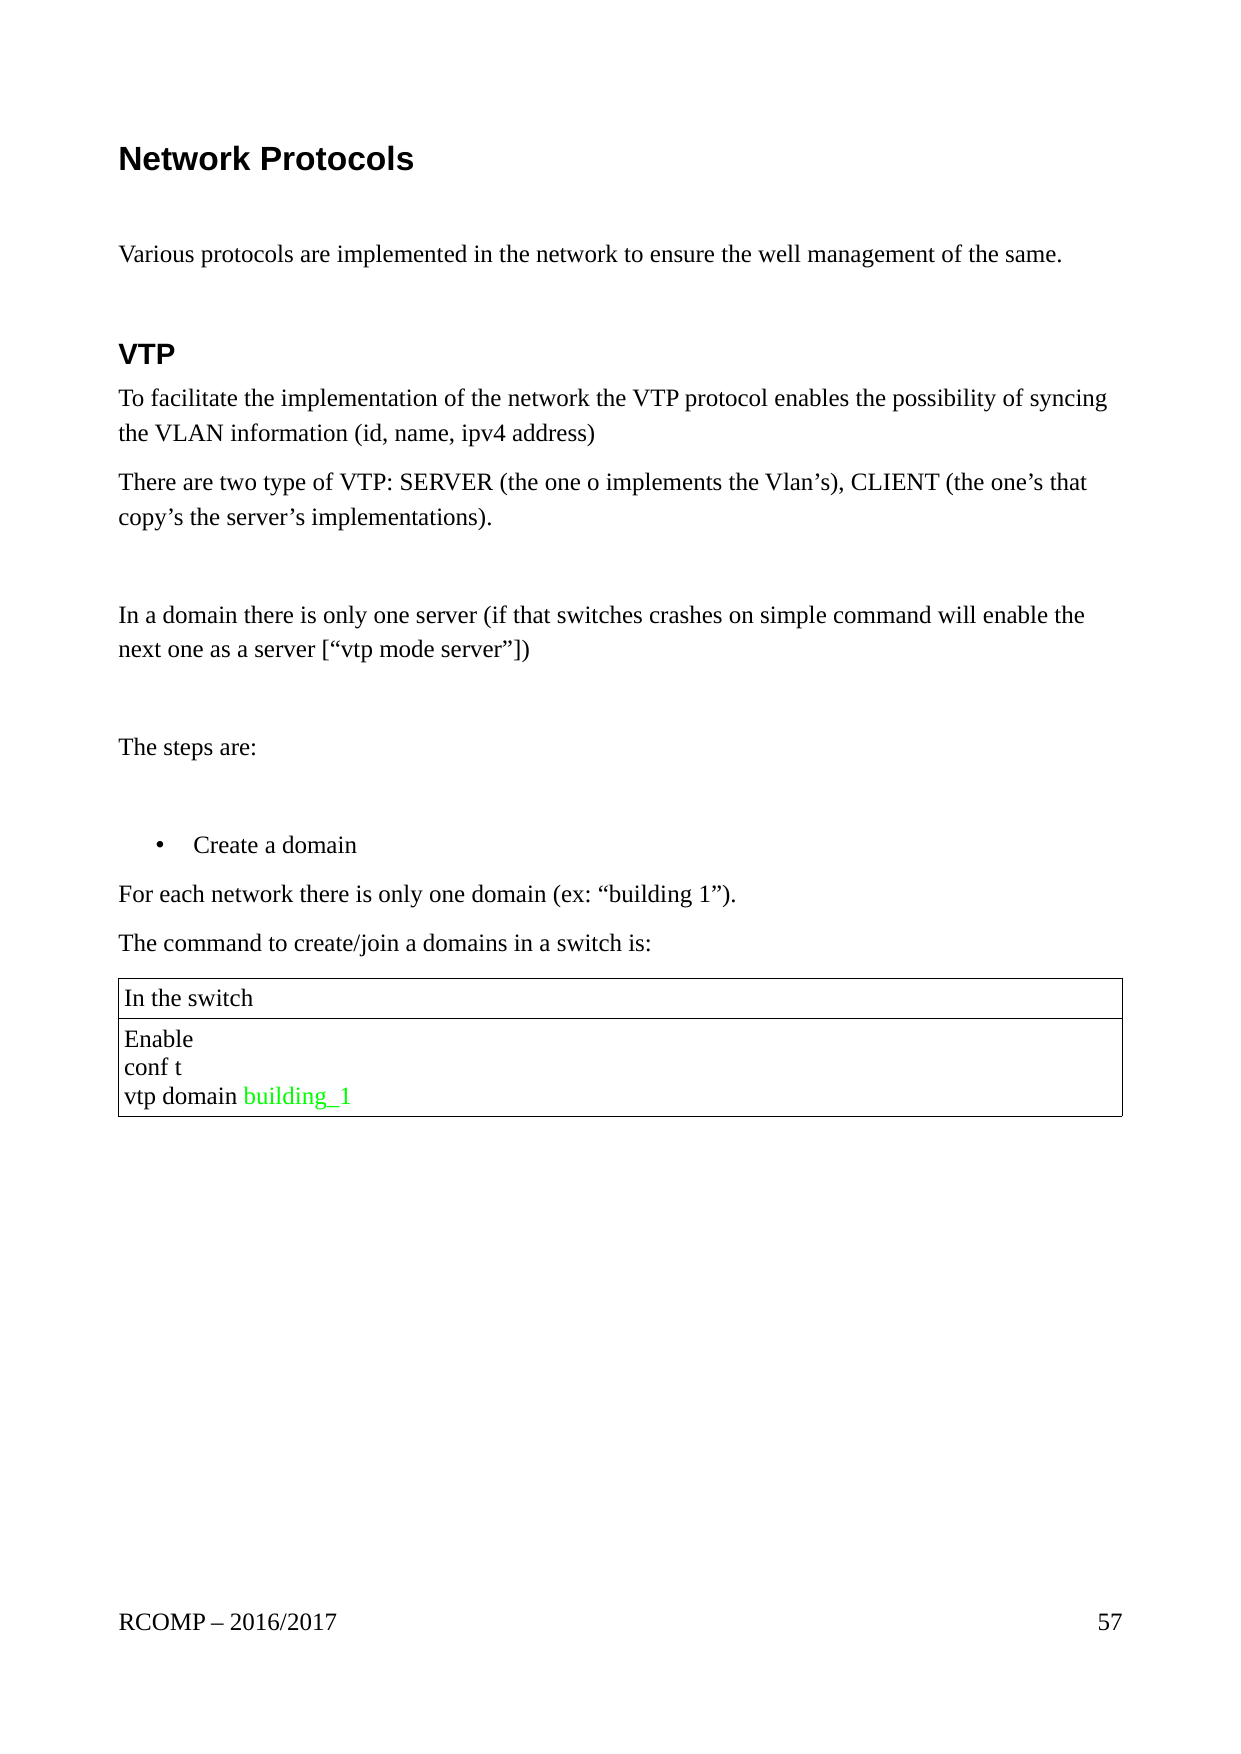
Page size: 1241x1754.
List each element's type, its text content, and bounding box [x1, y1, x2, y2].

table_cell Enable conf t vtp domain building_1 [119, 1019, 1122, 1116]
text For each network there is only one domain (ex: “building 1”). [118, 879, 1122, 908]
list Create a domain [156, 830, 1122, 859]
text Various protocols are implemented in the network to ensure the well management of the same. [118, 239, 1122, 268]
text There are two type of VTP: SERVER (the one o implements the Vlan’s), CLIENT (the one’s that copy’s the server’s implementations). [118, 467, 1122, 530]
text In a domain there is only one server (if that switches crashes on simple command will enable the next one as a server [“vtp mode server”]) [118, 600, 1122, 663]
subtitle Network Protocols [118, 139, 1122, 178]
text The command to create/join a domains in a switch is: [118, 928, 1122, 957]
table_header In the switch [119, 979, 1122, 1018]
subtitle VTP [118, 337, 1122, 371]
text The steps are: [118, 732, 1122, 761]
text To facilitate the implementation of the network the VTP protocol enables the possibility of syncing the VLAN information (id, name, ipv4 address) [118, 383, 1122, 447]
